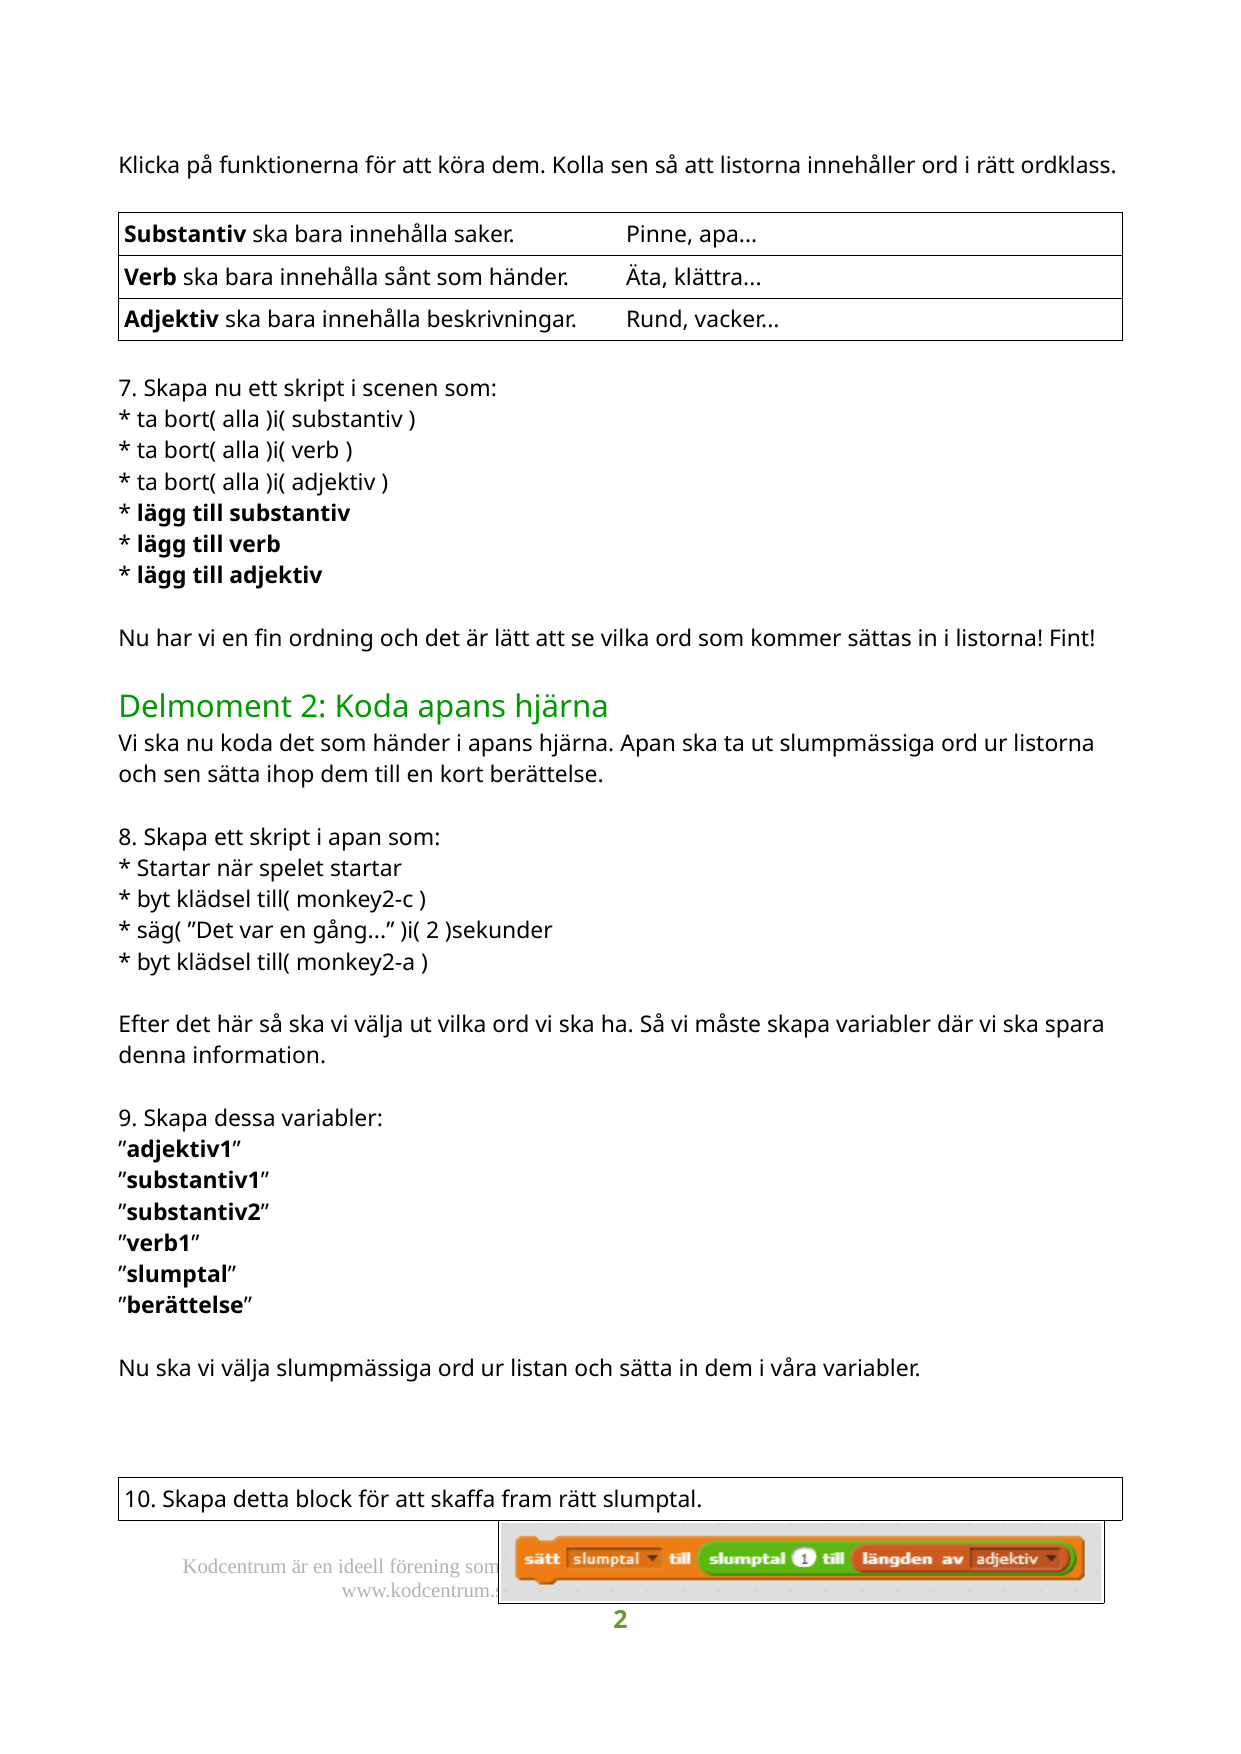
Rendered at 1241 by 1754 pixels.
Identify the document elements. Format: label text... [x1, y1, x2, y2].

text ”substantiv1” [118, 1164, 1122, 1196]
text * ta bort( alla )i( adjektiv ) [118, 465, 1122, 497]
picture [501, 1523, 1102, 1601]
text Nu ska vi välja slumpmässiga ord ur listan och sätta in dem i våra variabler. [118, 1352, 1122, 1383]
text 7. Skapa nu ett skript i scenen som: [118, 372, 1122, 403]
text ”verb1” [118, 1227, 1122, 1258]
table_header 10. Skapa detta block för att skaffa fram rätt slumptal. [119, 1478, 1122, 1519]
table_cell Adjektiv ska bara innehålla beskrivningar. [119, 299, 620, 340]
text * ta bort( alla )i( substantiv ) [118, 403, 1122, 434]
text ”berättelse” [118, 1289, 1122, 1321]
text * byt klädsel till( monkey2-c ) [118, 883, 1122, 914]
text Delmoment 2: Koda apans hjärna [118, 684, 1122, 727]
text 9. Skapa dessa variabler: [118, 1102, 1122, 1133]
text Vi ska nu koda det som händer i apans hjärna. Apan ska ta ut slumpmässiga ord ur listorna och sen sätta ihop dem till en kort berättelse. [118, 727, 1122, 789]
text 8. Skapa ett skript i apan som: [118, 821, 1122, 852]
text * byt klädsel till( monkey2-a ) [118, 946, 1122, 977]
text Efter det här så ska vi välja ut vilka ord vi ska ha. Så vi måste skapa variabler där vi ska spara denna information. [118, 1008, 1122, 1071]
text * ta bort( alla )i( verb ) [118, 434, 1122, 465]
table_header Pinne, apa... [620, 213, 1122, 255]
text ”slumptal” [118, 1258, 1122, 1289]
text ”adjektiv1” [118, 1133, 1122, 1164]
text Klicka på funktionerna för att köra dem. Kolla sen så att listorna innehåller ord i rätt ordklass. [118, 149, 1122, 181]
table_cell Äta, klättra... [620, 256, 1122, 297]
text * Startar när spelet startar [118, 852, 1122, 883]
text * lägg till adjektiv [118, 559, 1122, 590]
text * säg( ”Det var en gång...” )i( 2 )sekunder [118, 914, 1122, 946]
text Nu har vi en fin ordning och det är lätt att se vilka ord som kommer sättas in i listorna! Fint! [118, 622, 1122, 653]
text * lägg till verb [118, 528, 1122, 559]
table_cell Rund, vacker... [620, 299, 1122, 340]
text * lägg till substantiv [118, 497, 1122, 528]
table_header Substantiv ska bara innehålla saker. [119, 213, 620, 255]
text ”substantiv2” [118, 1196, 1122, 1227]
table_cell Verb ska bara innehålla sånt som händer. [119, 256, 620, 297]
